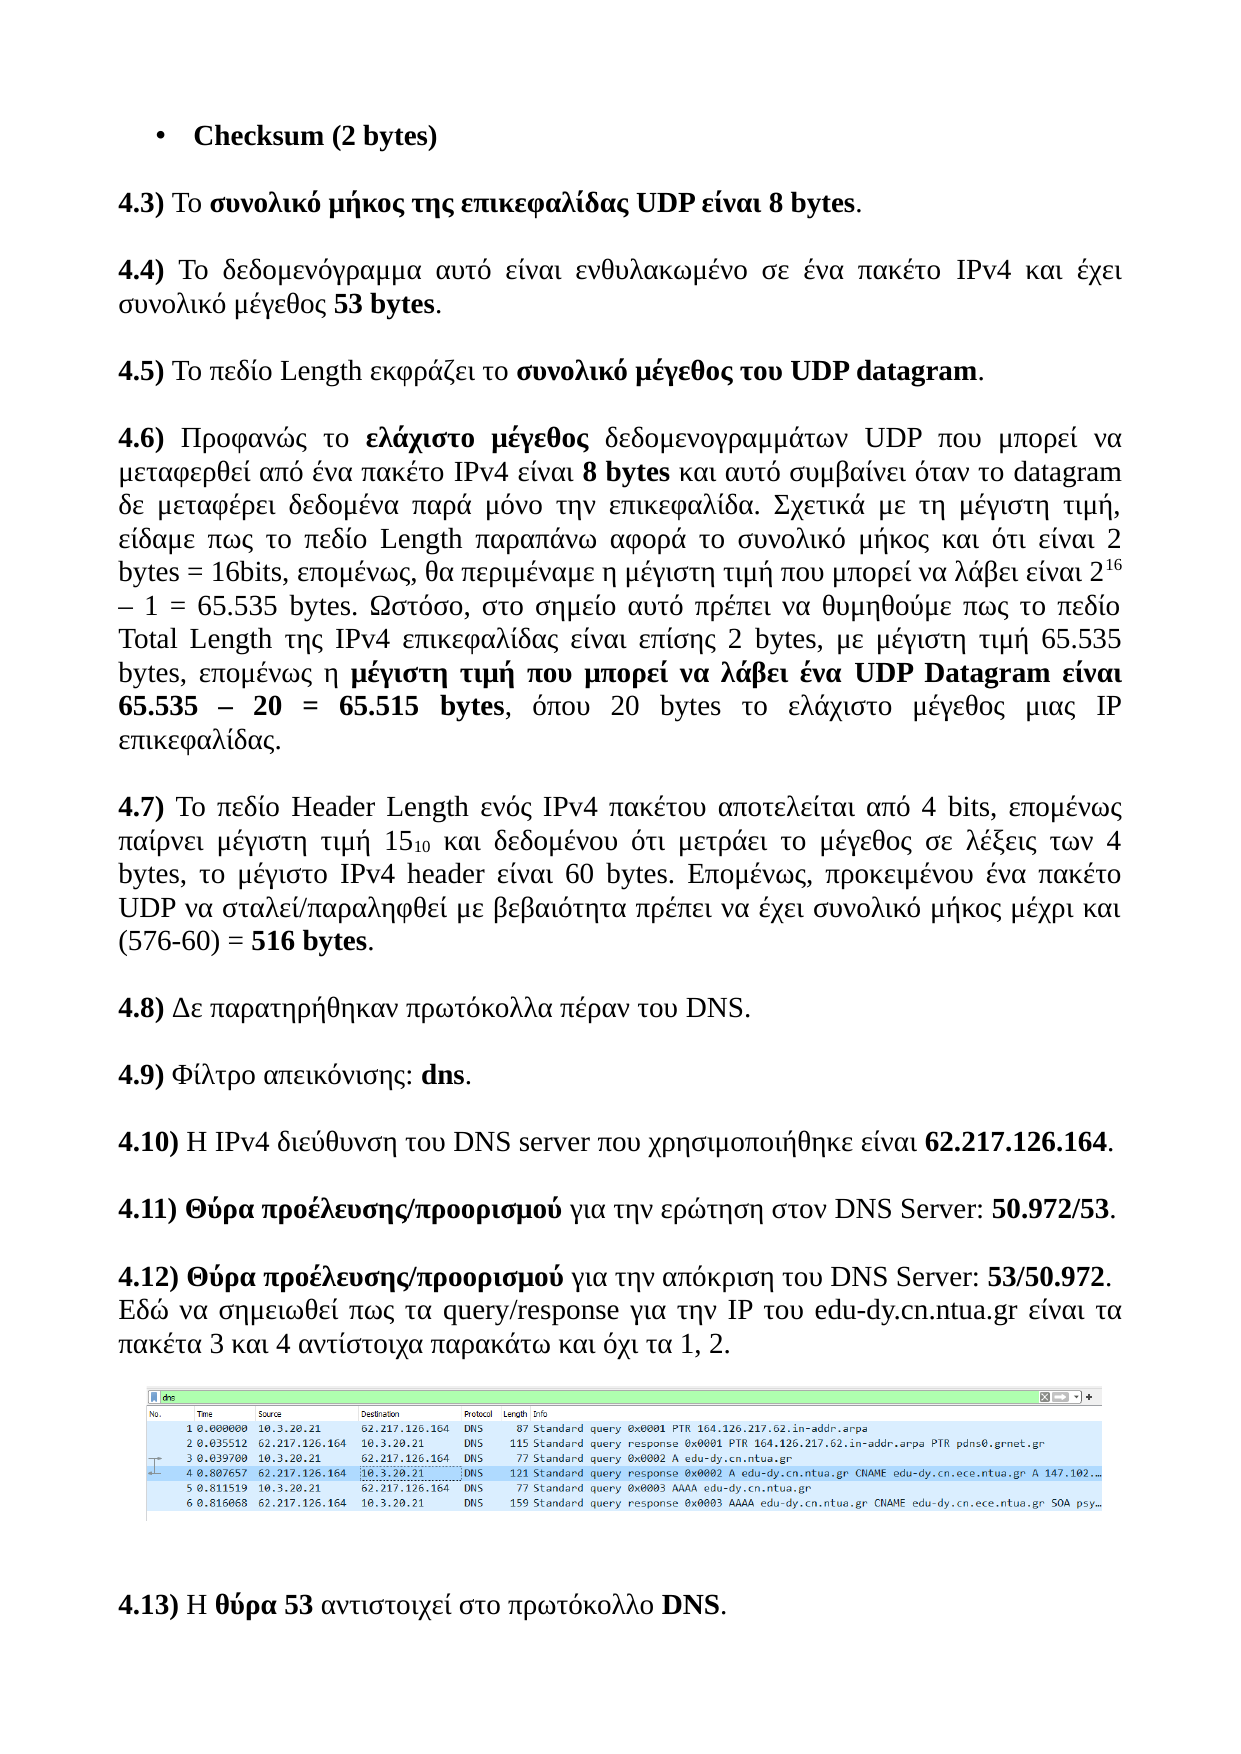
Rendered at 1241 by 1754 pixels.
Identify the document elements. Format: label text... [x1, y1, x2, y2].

text 4.4) To δεδομενόγραμμα αυτό είναι ενθυλακωμένο σε ένα πακέτο IPv4 και έχει συνολικό μέγεθος 53 bytes. [118, 252, 1122, 319]
text 4.9) Φίλτρο απεικόνισης: dns. [118, 1057, 1122, 1091]
picture [146, 1386, 1102, 1521]
list Checksum (2 bytes) [156, 118, 1122, 152]
text 4.13) Η θύρα 53 αντιστοιχεί στο πρωτόκολλο DNS. [118, 1587, 1122, 1621]
text 4.7) Το πεδίο Header Length ενός IPv4 πακέτου αποτελείται από 4 bits, επομένως παίρνει μέγιστη τιμή 1510 και δεδομένου ότι μετράει το μέγεθος σε λέξεις των 4 bytes, το μέγιστο IPv4 header είναι 60 bytes. Επομένως, προκειμένου ένα πακέτο UDP να σταλεί/παραληφθεί με βεβαιότητα πρέπει να έχει συνολικό μήκος μέχρι και (576-60) = 516 bytes. [118, 789, 1122, 957]
text 4.12) Θύρα προέλευσης/προορισμού για την απόκριση του DNS Server: 53/50.972. [118, 1259, 1122, 1292]
text 4.6) Προφανώς το ελάχιστο μέγεθος δεδομενογραμμάτων UDP που μπορεί να μεταφερθεί από ένα πακέτο IPv4 είναι 8 bytes και αυτό συμβαίνει όταν το datagram δε μεταφέρει δεδομένα παρά μόνο την επικεφαλίδα. Σχετικά με τη μέγιστη τιμή, είδαμε πως το πεδίο Length παραπάνω αφορά το συνολικό μήκος και ότι είναι 2 bytes = 16bits, επομένως, θα περιμέναμε η μέγιστη τιμή που μπορεί να λάβει είναι 216 – 1 = 65.535 bytes. Ωστόσο, στο σημείο αυτό πρέπει να θυμηθούμε πως το πεδίο Total Length της IPv4 επικεφαλίδας είναι επίσης 2 bytes, με μέγιστη τιμή 65.535 bytes, επομένως η μέγιστη τιμή που μπορεί να λάβει ένα UDP Datagram είναι 65.535 – 20 = 65.515 bytes, όπου 20 bytes το ελάχιστο μέγεθος μιας IP επικεφαλίδας. [118, 420, 1122, 756]
text 4.11) Θύρα προέλευσης/προορισμού για την ερώτηση στον DNS Server: 50.972/53. [118, 1192, 1122, 1225]
text 4.8) Δε παρατηρήθηκαν πρωτόκολλα πέραν του DNS. [118, 990, 1122, 1024]
text 4.3) Το συνολικό μήκος της επικεφαλίδας UDP είναι 8 bytes. [118, 185, 1122, 219]
text Εδώ να σημειωθεί πως τα query/response για την IP του edu-dy.cn.ntua.gr είναι τα πακέτα 3 και 4 αντίστοιχα παρακάτω και όχι τα 1, 2. [118, 1292, 1122, 1359]
text 4.10) H IPv4 διεύθυνση του DNS server που χρησιμοποιήθηκε είναι 62.217.126.164. [118, 1124, 1122, 1158]
text 4.5) Το πεδίο Length εκφράζει το συνολικό μέγεθος του UDP datagram. [118, 353, 1122, 387]
